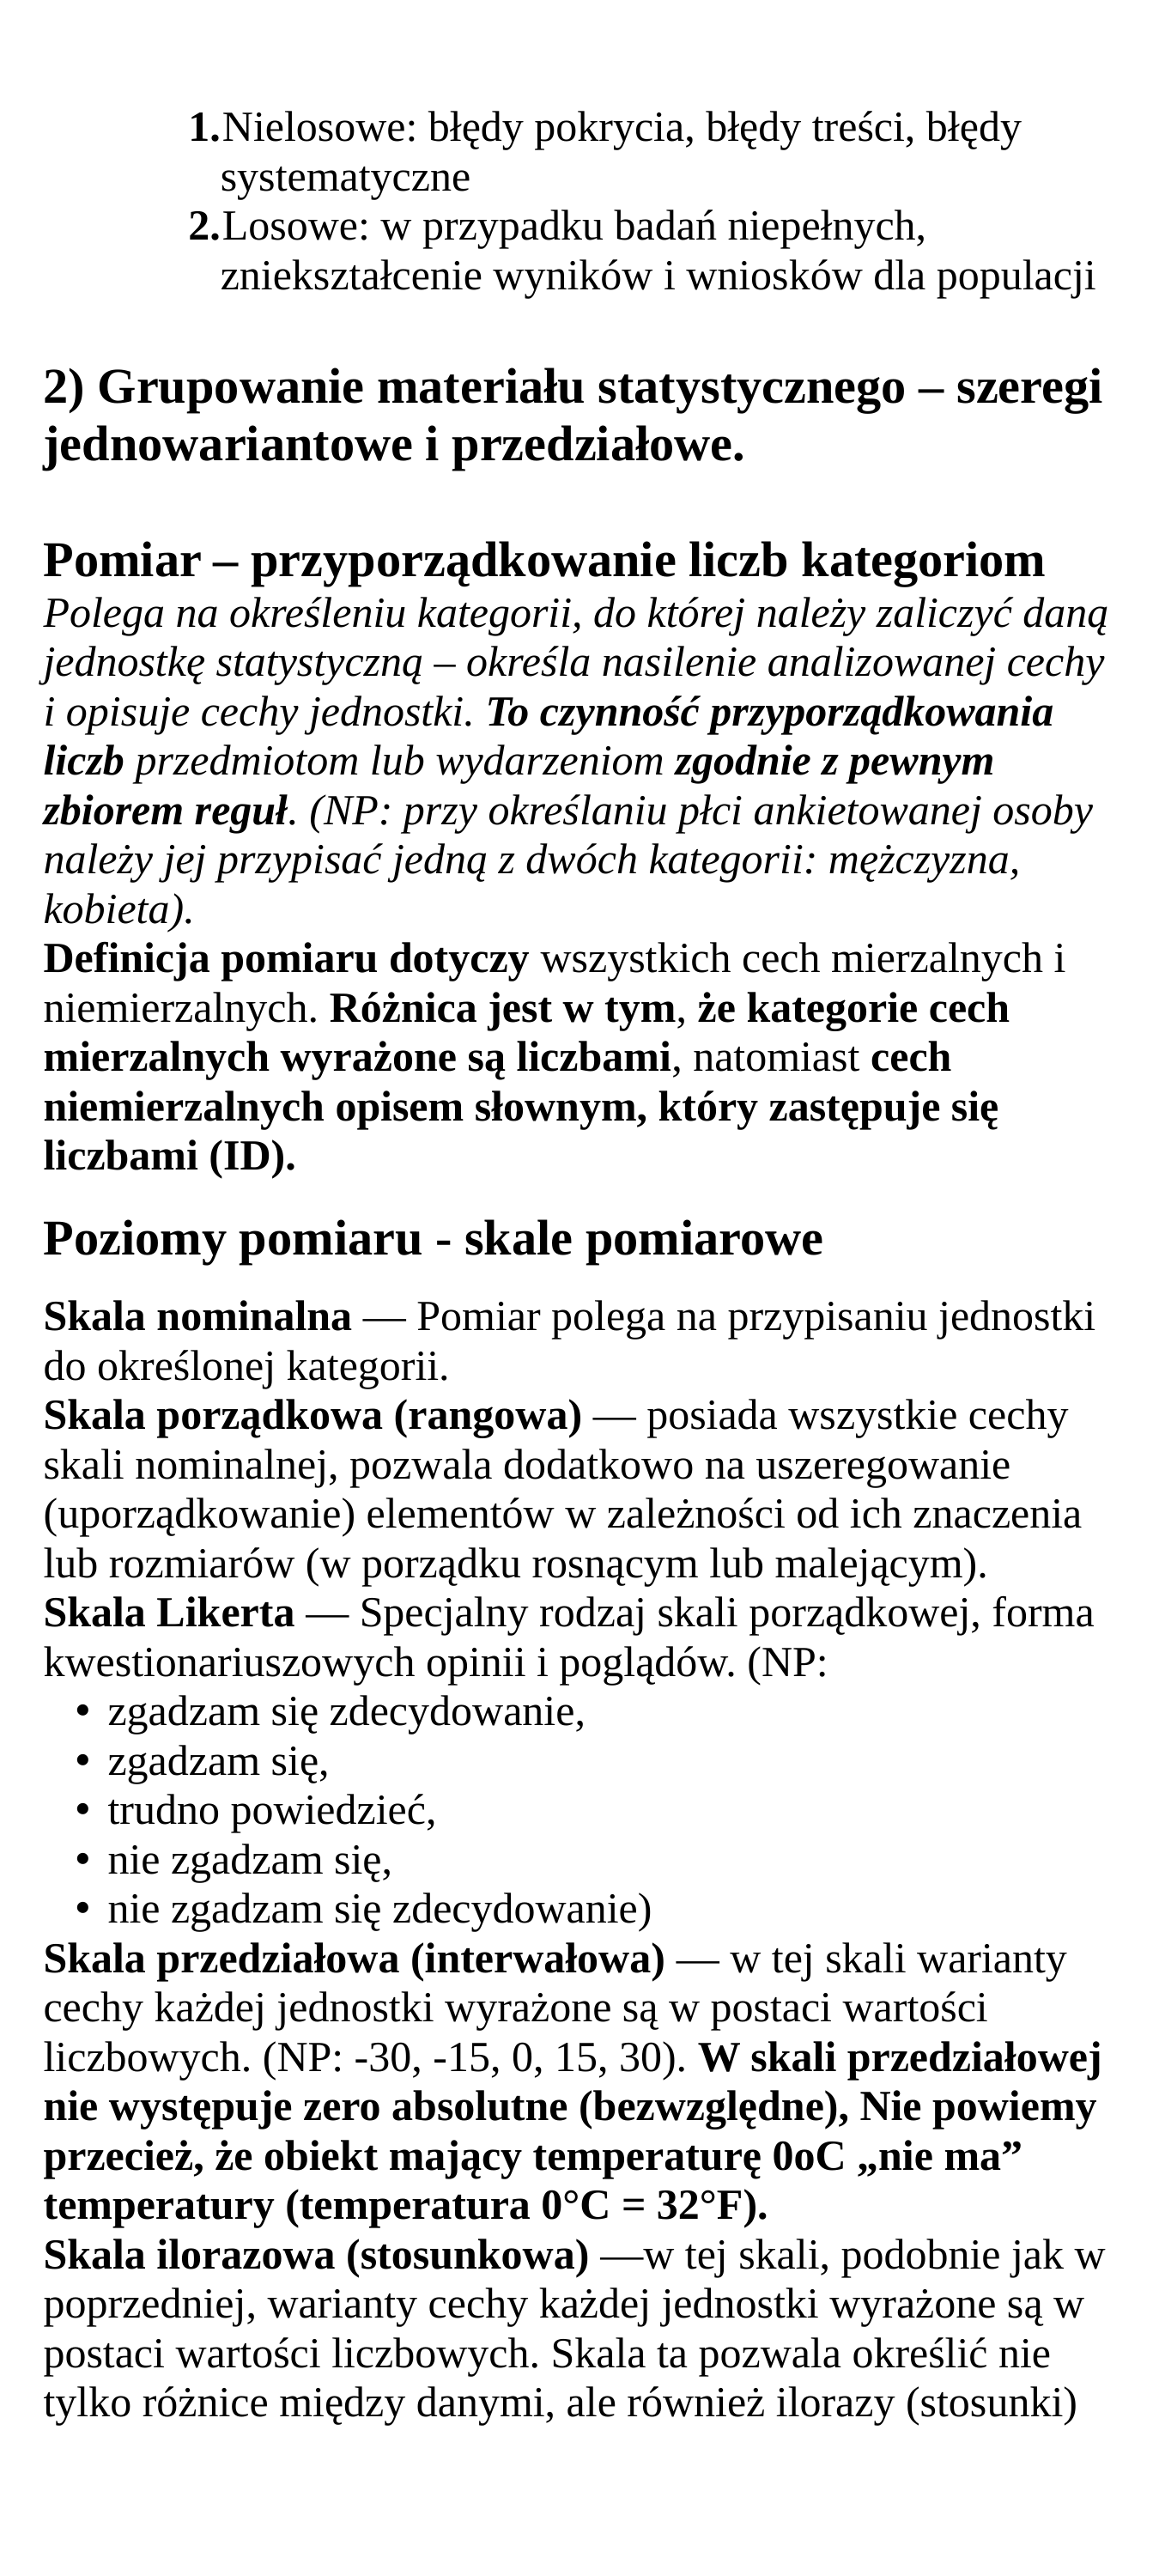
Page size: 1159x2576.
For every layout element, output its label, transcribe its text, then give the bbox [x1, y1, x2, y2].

list trudno powiedzieć, [76, 1784, 1113, 1833]
text Pomiar – przyporządkowanie liczb kategoriom [43, 529, 1113, 586]
text 2) Grupowanie materiału statystycznego – szeregi jednowariantowe i przedziałowe. [43, 356, 1113, 471]
list Nielosowe: błędy pokrycia, błędy treści, błędy systematyczne [188, 101, 1113, 200]
list nie zgadzam się zdecydowanie) [76, 1883, 1113, 1932]
text Definicja pomiaru dotyczy wszystkich cech mierzalnych i niemierzalnych. Różnica jest w tym, że kategorie cech mierzalnych wyrażone są liczbami, natomiast cech niemierzalnych opisem słownym, który zastępuje się liczbami (ID). [43, 933, 1113, 1179]
text Skala Likerta — Specjalny rodzaj skali porządkowej, forma kwestionariuszowych opinii i poglądów. (NP: [43, 1587, 1113, 1686]
text Skala przedziałowa (interwałowa) — w tej skali warianty cechy każdej jednostki wyrażone są w postaci wartości liczbowych. (NP: -30, -15, 0, 15, 30). W skali przedziałowej nie występuje zero absolutne (bezwzględne), Nie powiemy przecież, że obiekt mający temperaturę 0oC „nie ma” temperatury (temperatura 0°C = 32°F). [43, 1932, 1113, 2228]
text Skala nominalna — Pomiar polega na przypisaniu jednostki do określonej kategorii. [43, 1291, 1113, 1389]
list zgadzam się, [76, 1735, 1113, 1784]
text Poziomy pomiaru - skale pomiarowe [43, 1208, 1113, 1266]
list Losowe: w przypadku badań niepełnych, zniekształcenie wyników i wniosków dla populacji [188, 200, 1113, 299]
text Skala porządkowa (rangowa) — posiada wszystkie cechy skali nominalnej, pozwala dodatkowo na uszeregowanie (uporządkowanie) elementów w zależności od ich znaczenia lub rozmiarów (w porządku rosnącym lub malejącym). [43, 1389, 1113, 1587]
list zgadzam się zdecydowanie, [76, 1686, 1113, 1735]
text Skala ilorazowa (stosunkowa) —w tej skali, podobnie jak w poprzedniej, warianty cechy każdej jednostki wyrażone są w postaci wartości liczbowych. Skala ta pozwala określić nie tylko różnice między danymi, ale również ilorazy (stosunki) [43, 2228, 1113, 2426]
list nie zgadzam się, [76, 1833, 1113, 1883]
text Polega na określeniu kategorii, do której należy zaliczyć daną jednostkę statystyczną – określa nasilenie analizowanej cechy i opisuje cechy jednostki. To czynność przyporządkowania liczb przedmiotom lub wydarzeniom zgodnie z pewnym zbiorem reguł. (NP: przy określaniu płci ankietowanej osoby należy jej przypisać jedną z dwóch kategorii: mężczyzna, kobieta). [43, 586, 1113, 933]
